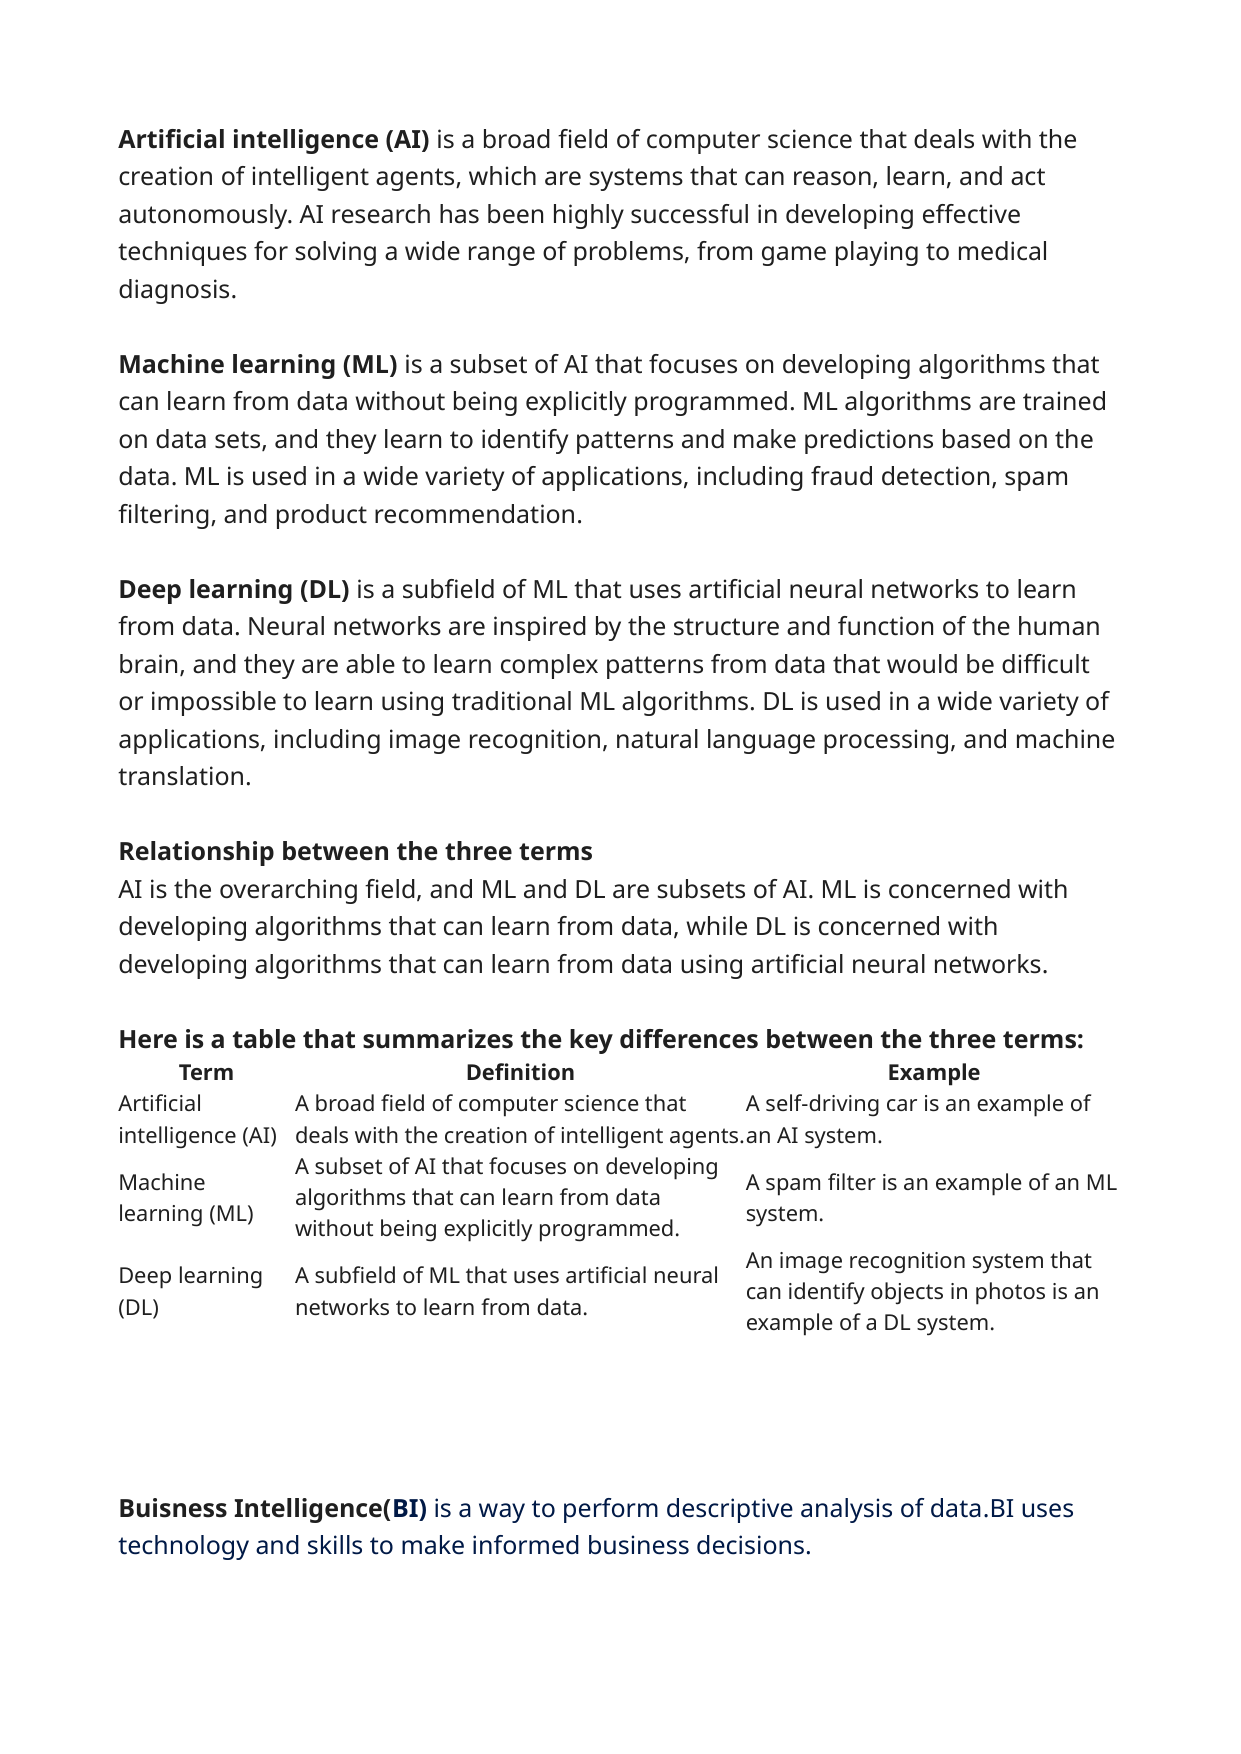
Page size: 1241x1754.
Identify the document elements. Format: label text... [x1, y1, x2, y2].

table_cell Deep learning (DL) [118, 1243, 295, 1337]
text Artificial intelligence (AI) is a broad field of computer science that deals with the creation of intelligent agents, which are systems that can reason, learn, and act autonomously. AI research has been highly successful in developing effective techniques for solving a wide range of problems, from game playing to medical diagnosis. [118, 118, 1122, 306]
text Buisness Intelligence(BI) is a way to perform descriptive analysis of data.BI uses technology and skills to make informed business decisions. [118, 1487, 1122, 1562]
table_cell A self-driving car is an example of an AI system. [746, 1087, 1122, 1149]
text Relationship between the three terms [118, 831, 1122, 868]
table_cell Artificial intelligence (AI) [118, 1087, 295, 1149]
table_cell A subfield of ML that uses artificial neural networks to learn from data. [295, 1243, 746, 1337]
text AI is the overarching field, and ML and DL are subsets of AI. ML is concerned with developing algorithms that can learn from data, while DL is concerned with developing algorithms that can learn from data using artificial neural networks. [118, 868, 1122, 981]
text Machine learning (ML) is a subset of AI that focuses on developing algorithms that can learn from data without being explicitly programmed. ML algorithms are trained on data sets, and they learn to identify patterns and make predictions based on the data. ML is used in a wide variety of applications, including fraud detection, spam filtering, and product recommendation. [118, 343, 1122, 531]
table_cell A subset of AI that focuses on developing algorithms that can learn from data without being explicitly programmed. [295, 1149, 746, 1243]
text Here is a table that summarizes the key differences between the three terms: [118, 1018, 1122, 1056]
table_cell Machine learning (ML) [118, 1149, 295, 1243]
table_cell An image recognition system that can identify objects in photos is an example of a DL system. [746, 1243, 1122, 1337]
table_cell A spam filter is an example of an ML system. [746, 1149, 1122, 1243]
table_header Definition [295, 1056, 746, 1087]
text Deep learning (DL) is a subfield of ML that uses artificial neural networks to learn from data. Neural networks are inspired by the structure and function of the human brain, and they are able to learn complex patterns from data that would be difficult or impossible to learn using traditional ML algorithms. DL is used in a wide variety of applications, including image recognition, natural language processing, and machine translation. [118, 568, 1122, 793]
table_header Example [746, 1056, 1122, 1087]
table_cell A broad field of computer science that deals with the creation of intelligent agents. [295, 1087, 746, 1149]
table_header Term [118, 1056, 295, 1087]
